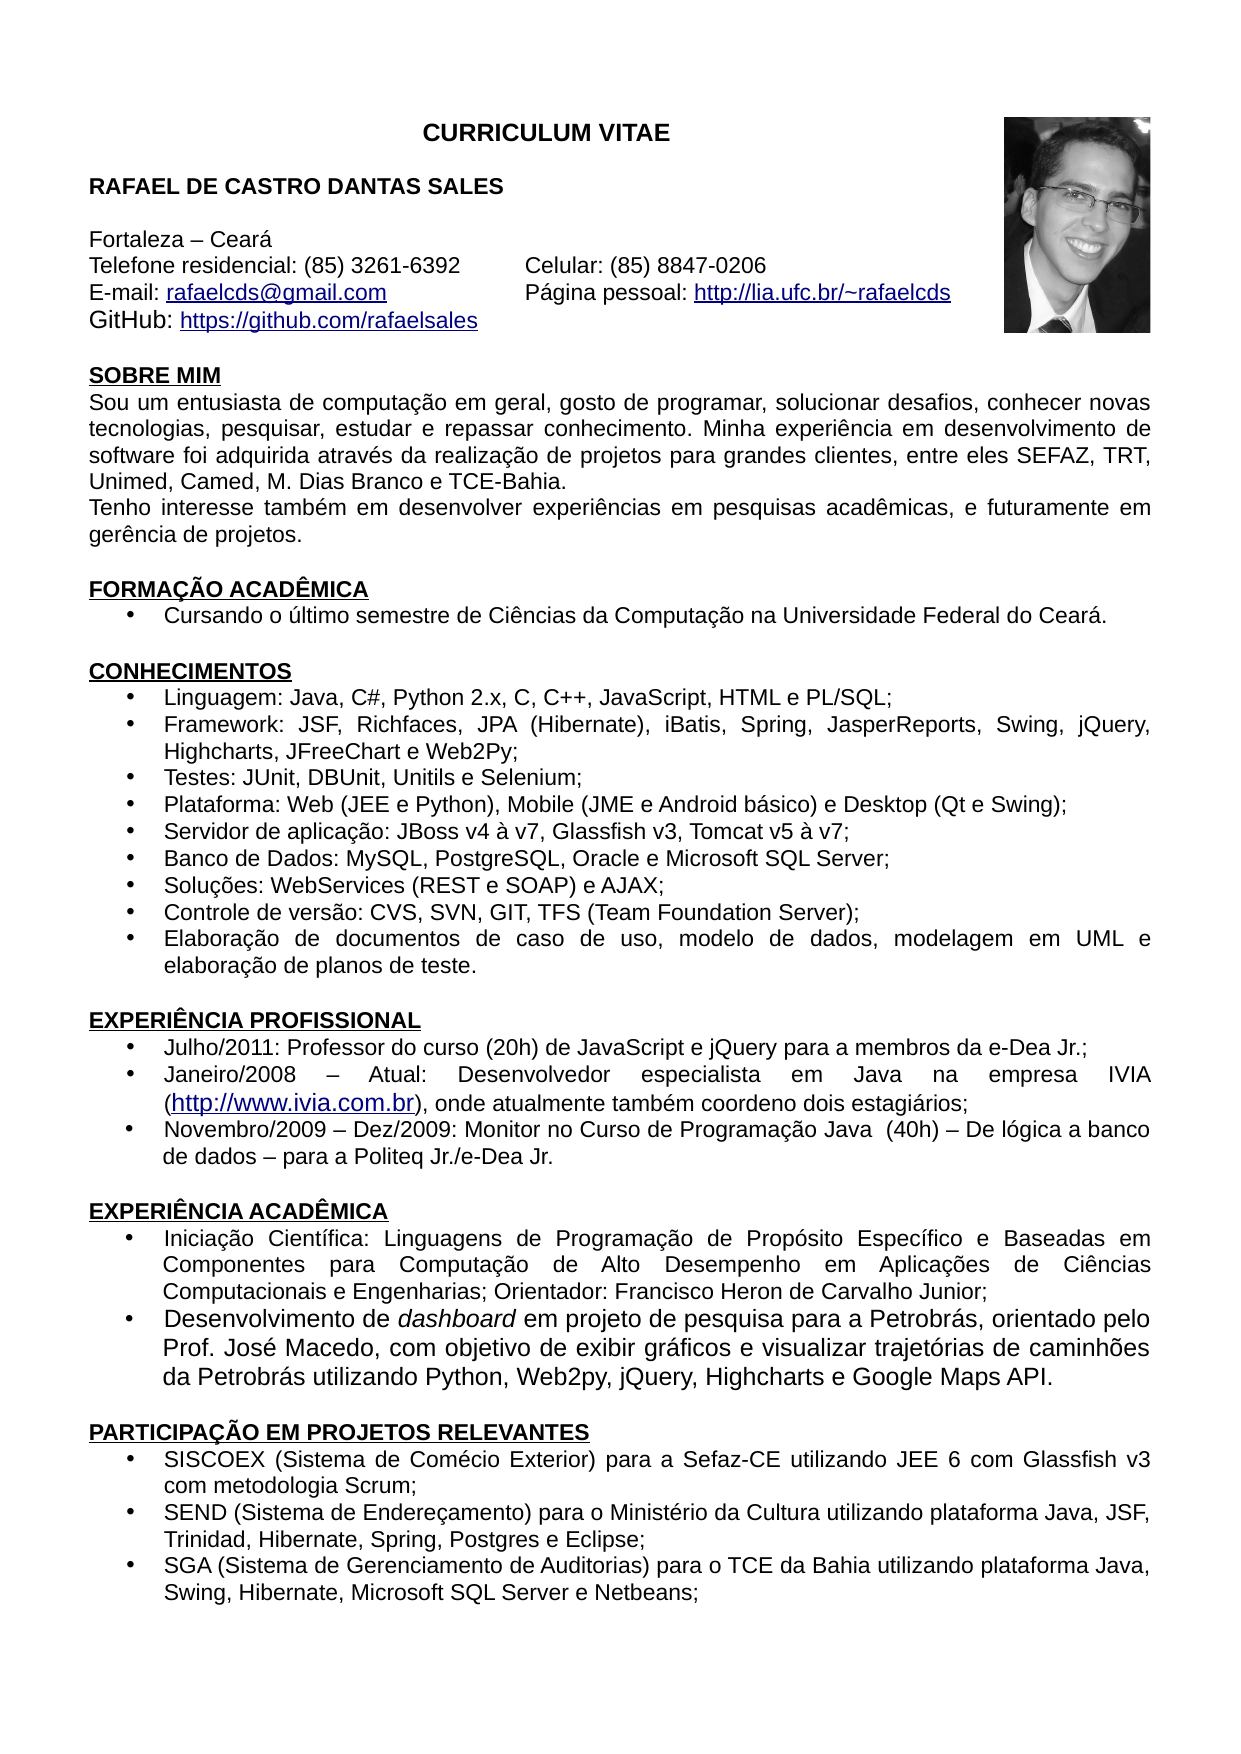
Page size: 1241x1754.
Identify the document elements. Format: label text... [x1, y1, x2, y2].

list Controle de versão: CVS, SVN, GIT, TFS (Team Foundation Server); [126, 898, 1152, 925]
text EXPERIÊNCIA ACADÊMICA [88, 1198, 1152, 1224]
table_cell GitHub: https://github.com/rafaelsales [89, 305, 524, 334]
list Linguagem: Java, C#, Python 2.x, C, C++, JavaScript, HTML e PL/SQL; [126, 684, 1152, 711]
list Janeiro/2008 – Atual: Desenvolvedor especialista em Java na empresa IVIA (http://www.ivia.com.br), onde atualmente também coordeno dois estagiários; [126, 1061, 1152, 1116]
text Fortaleza – Ceará [88, 226, 1004, 252]
text RAFAEL DE CASTRO DANTAS SALES [88, 173, 1004, 199]
table_header Celular: (85) 8847-0206 [525, 252, 998, 279]
list Desenvolvimento de dashboard em projeto de pesquisa para a Petrobrás, orientado pelo Prof. José Macedo, com objetivo de exibir gráficos e visualizar trajetórias de caminhões da Petrobrás utilizando Python, Web2py, jQuery, Highcharts e Google Maps API. [125, 1304, 1152, 1391]
text CURRICULUM VITAE [88, 118, 1004, 147]
table_cell Página pessoal: http://lia.ufc.br/~rafaelcds [525, 279, 998, 305]
list Soluções: WebServices (REST e SOAP) e AJAX; [126, 872, 1152, 898]
text SOBRE MIM [88, 362, 1152, 389]
list Testes: JUnit, DBUnit, Unitils e Selenium; [126, 764, 1152, 791]
list SGA (Sistema de Gerenciamento de Auditorias) para o TCE da Bahia utilizando plataforma Java, Swing, Hibernate, Microsoft SQL Server e Netbeans; [126, 1552, 1152, 1605]
list Cursando o último semestre de Ciências da Computação na Universidade Federal do Ceará. [126, 602, 1152, 629]
text Sou um entusiasta de computação em geral, gosto de programar, solucionar desafios, conhecer novas tecnologias, pesquisar, estudar e repassar conhecimento. Minha experiência em desenvolvimento de software foi adquirida através da realização de projetos para grandes clientes, entre eles SEFAZ, TRT, Unimed, Camed, M. Dias Branco e TCE-Bahia. [88, 389, 1152, 494]
text FORMAÇÃO ACADÊMICA [88, 576, 1152, 602]
text PARTICIPAÇÃO EM PROJETOS RELEVANTES [88, 1419, 1152, 1446]
table_header Telefone residencial: (85) 3261-6392 [89, 252, 524, 279]
list Framework: JSF, Richfaces, JPA (Hibernate), iBatis, Spring, JasperReports, Swing, jQuery, Highcharts, JFreeChart e Web2Py; [126, 711, 1152, 764]
list Novembro/2009 – Dez/2009: Monitor no Curso de Programação Java (40h) – De lógica a banco de dados – para a Politeq Jr./e-Dea Jr. [125, 1116, 1152, 1169]
list Julho/2011: Professor do curso (20h) de JavaScript e jQuery para a membros da e-Dea Jr.; [126, 1034, 1152, 1061]
list SEND (Sistema de Endereçamento) para o Ministério da Cultura utilizando plataforma Java, JSF, Trinidad, Hibernate, Spring, Postgres e Eclipse; [126, 1499, 1152, 1552]
text CONHECIMENTOS [88, 658, 1152, 684]
text EXPERIÊNCIA PROFISSIONAL [88, 1007, 1152, 1034]
table_cell [525, 305, 998, 334]
list Iniciação Científica: Linguagens de Programação de Propósito Específico e Baseadas em Componentes para Computação de Alto Desempenho em Aplicações de Ciências Computacionais e Engenharias; Orientador: Francisco Heron de Carvalho Junior; [125, 1224, 1152, 1304]
list Elaboração de documentos de caso de uso, modelo de dados, modelagem em UML e elaboração de planos de teste. [126, 925, 1152, 979]
table_cell E-mail: rafaelcds@gmail.com [89, 279, 524, 305]
list Plataforma: Web (JEE e Python), Mobile (JME e Android básico) e Desktop (Qt e Swing); [126, 791, 1152, 818]
list Servidor de aplicação: JBoss v4 à v7, Glassfish v3, Tomcat v5 à v7; [126, 818, 1152, 845]
text Tenho interesse também em desenvolver experiências em pesquisas acadêmicas, e futuramente em gerência de projetos. [88, 494, 1152, 547]
list Banco de Dados: MySQL, PostgreSQL, Oracle e Microsoft SQL Server; [126, 845, 1152, 872]
list SISCOEX (Sistema de Comécio Exterior) para a Sefaz-CE utilizando JEE 6 com Glassfish v3 com metodologia Scrum; [126, 1446, 1152, 1499]
